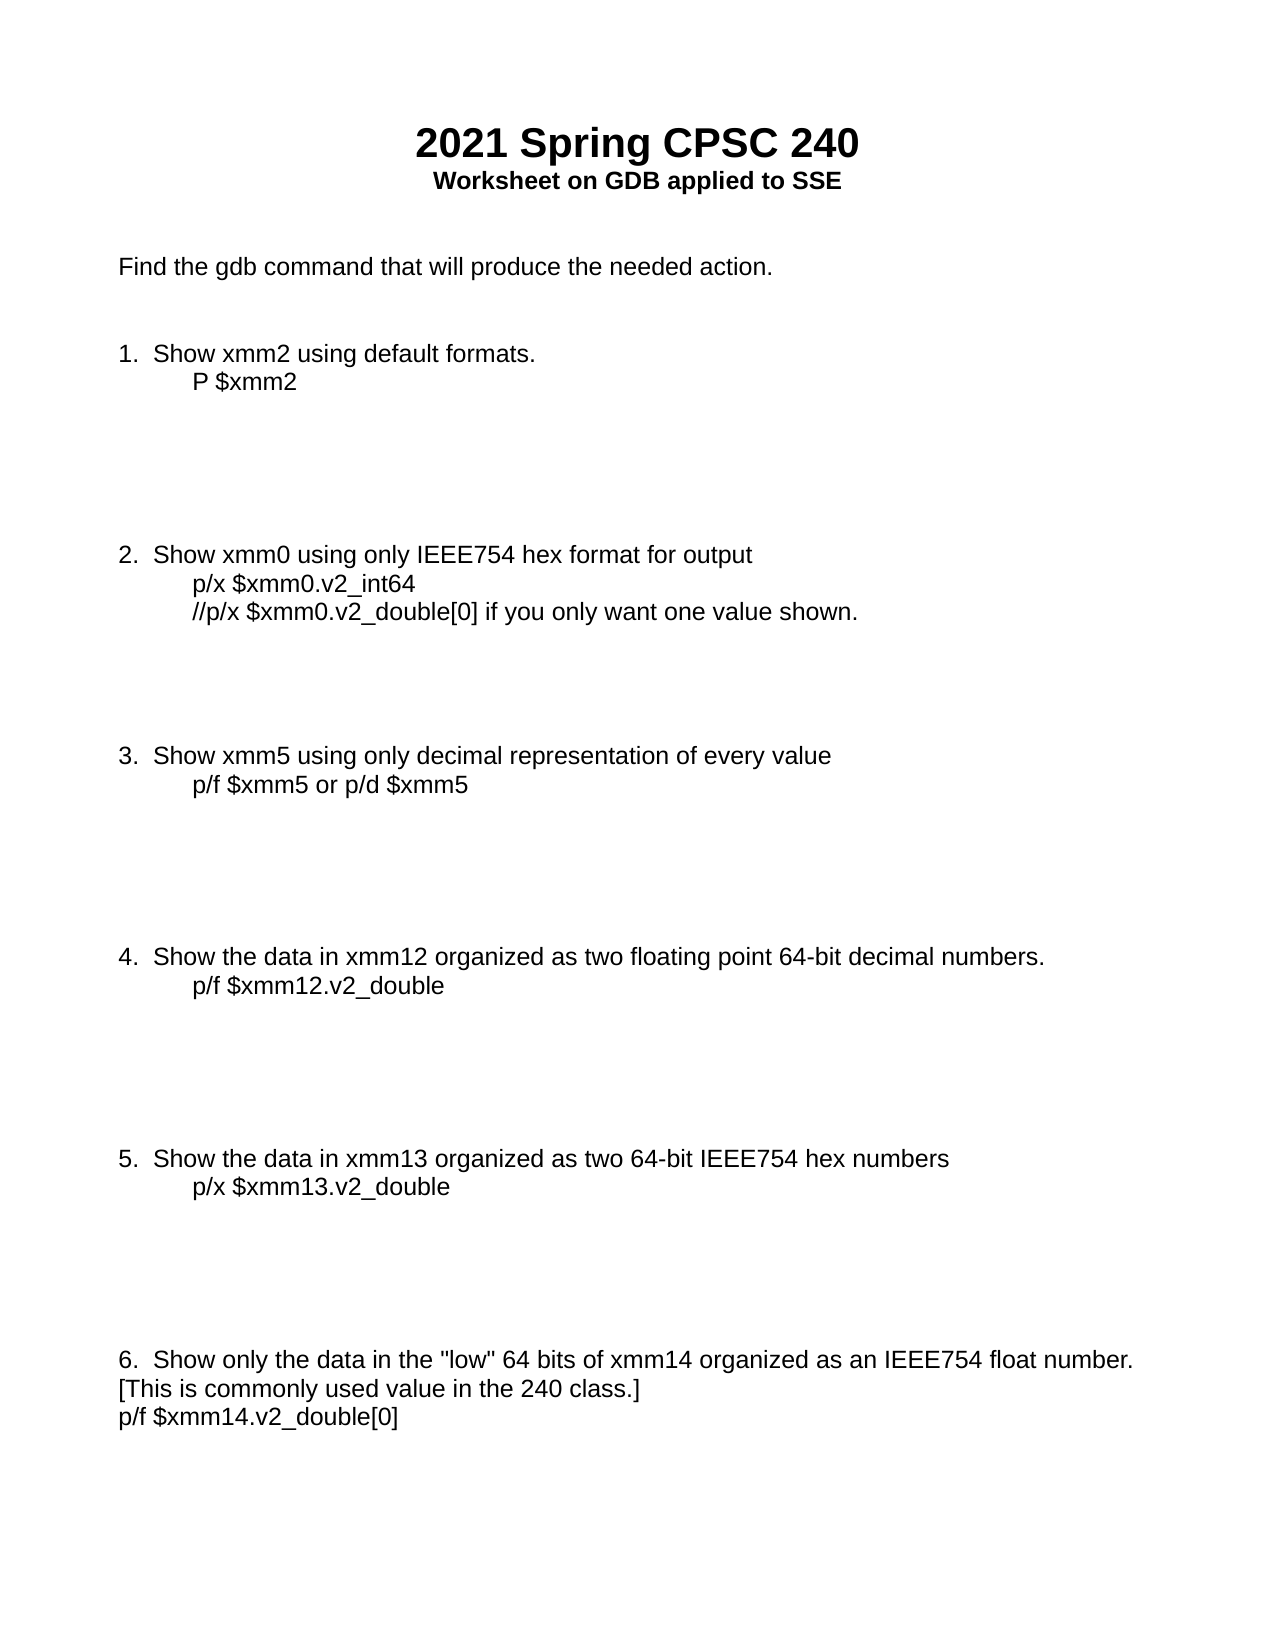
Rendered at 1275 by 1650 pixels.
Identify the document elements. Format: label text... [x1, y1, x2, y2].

text 2. Show xmm0 using only IEEE754 hex format for output [118, 540, 1157, 568]
text p/f $xmm5 or p/d $xmm5 [118, 770, 1157, 798]
text 3. Show xmm5 using only decimal representation of every value [118, 741, 1157, 770]
text P $xmm2 [118, 367, 1157, 396]
text p/x $xmm13.v2_double [118, 1172, 1157, 1201]
text //p/x $xmm0.v2_double[0] if you only want one value shown. [118, 597, 1157, 626]
text 1. Show xmm2 using default formats. [118, 338, 1157, 367]
text Find the gdb command that will produce the needed action. [118, 252, 1157, 281]
text p/f $xmm12.v2_double [118, 971, 1157, 1000]
text 5. Show the data in xmm13 organized as two 64-bit IEEE754 hex numbers [118, 1143, 1157, 1172]
text p/x $xmm0.v2_int64 [118, 568, 1157, 597]
text [This is commonly used value in the 240 class.] [118, 1373, 1157, 1402]
text Worksheet on GDB applied to SSE [118, 166, 1157, 195]
text 4. Show the data in xmm12 organized as two floating point 64-bit decimal numbers. [118, 942, 1157, 971]
text 2021 Spring CPSC 240 [118, 118, 1157, 166]
text 6. Show only the data in the "low" 64 bits of xmm14 organized as an IEEE754 float number. [118, 1345, 1157, 1373]
text p/f $xmm14.v2_double[0] [118, 1402, 1157, 1431]
